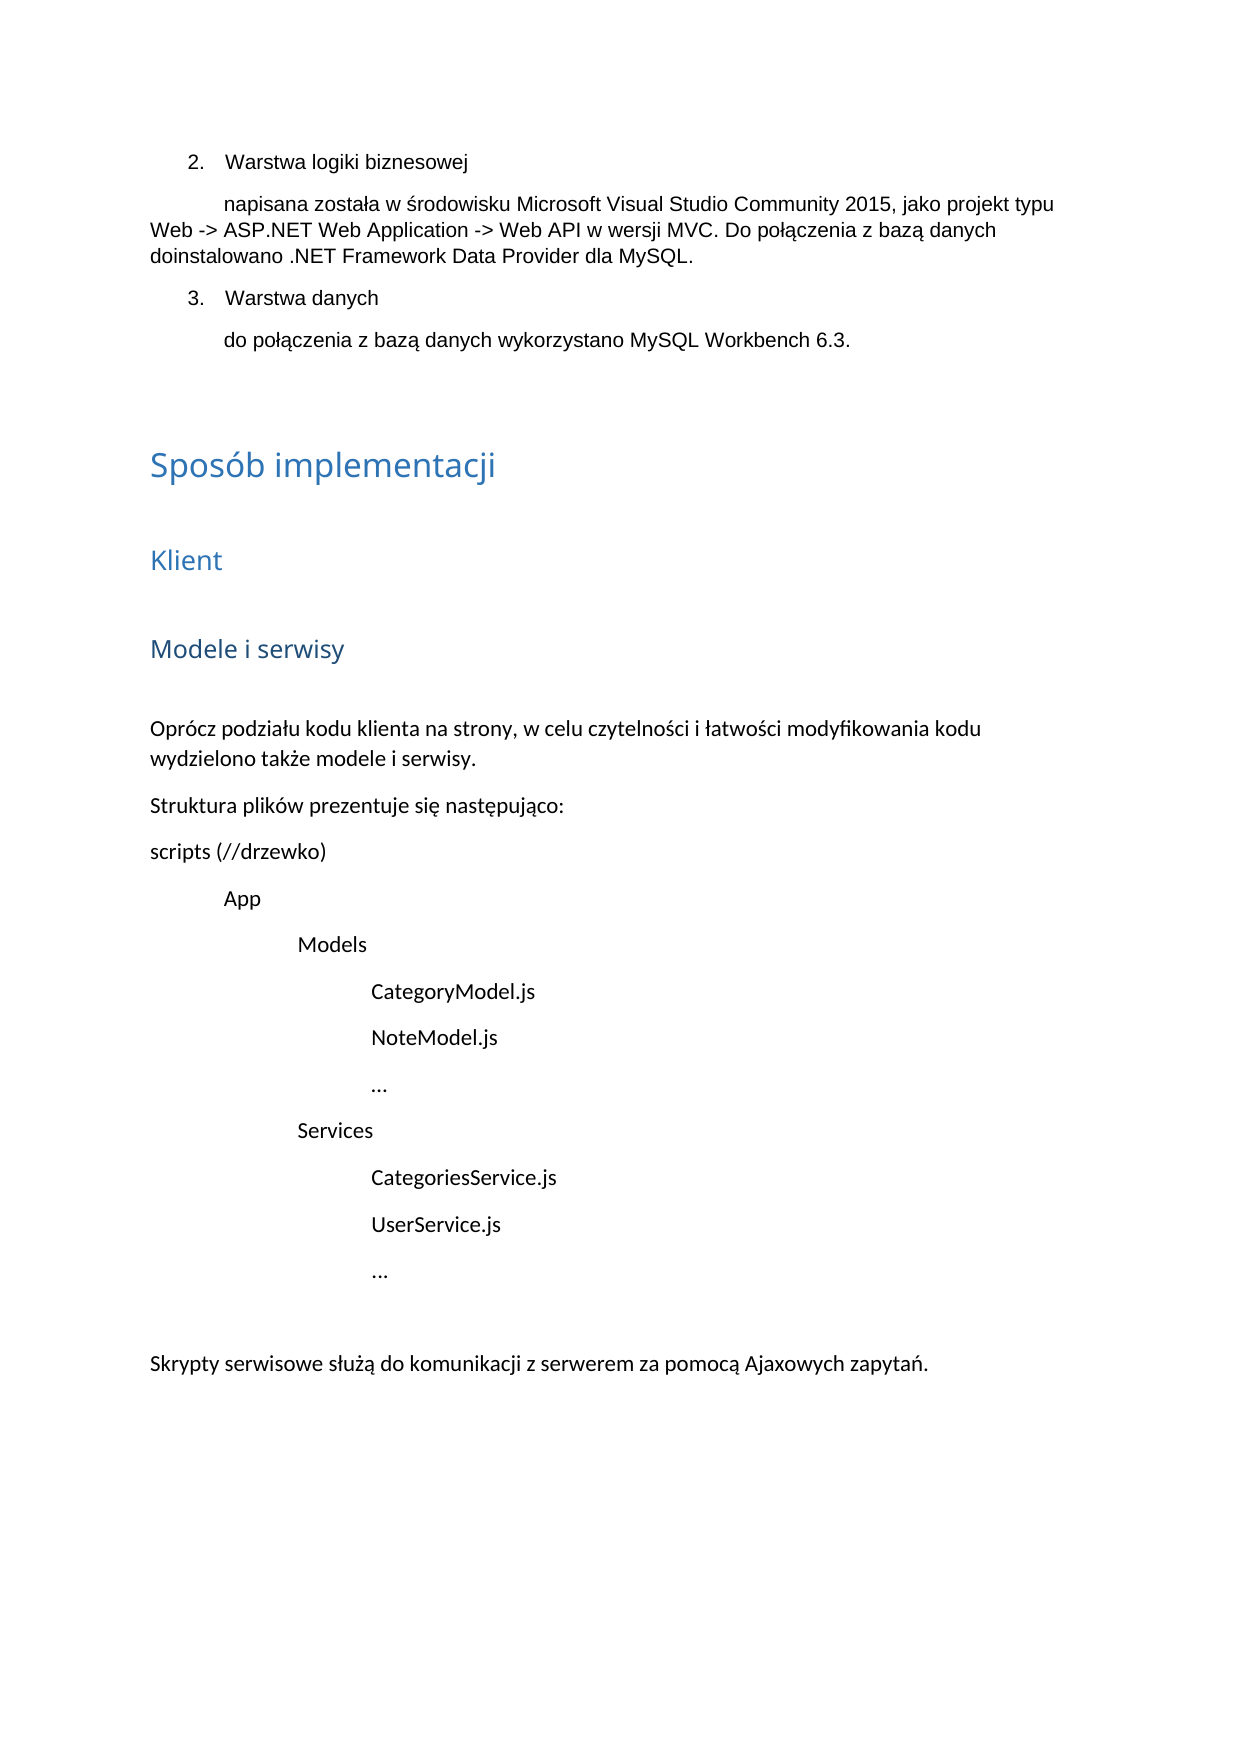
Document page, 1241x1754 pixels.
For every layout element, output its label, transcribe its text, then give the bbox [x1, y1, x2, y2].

text do połączenia z bazą danych wykorzystano MySQL Workbench 6.3. [150, 328, 1090, 352]
text ... [297, 1256, 1090, 1284]
text napisana została w środowisku Microsoft Visual Studio Community 2015, jako projekt typu Web -> ASP.NET Web Application -> Web API w wersji MVC. Do połączenia z bazą danych doinstalowano .NET Framework Data Provider dla MySQL. [150, 192, 1090, 267]
subtitle Sposób implementacji [150, 442, 1090, 487]
list Warstwa logiki biznesowej [187, 150, 1090, 174]
text Skrypty serwisowe służą do komunikacji z serwerem za pomocą Ajaxowych zapytań. [150, 1349, 1090, 1377]
text Oprócz podziału kodu klienta na strony, w celu czytelności i łatwości modyfikowania kodu wydzielono także modele i serwisy. [150, 714, 1090, 772]
text Struktura plików prezentuje się następująco: [150, 791, 1090, 819]
text UserService.js [297, 1210, 1090, 1238]
subtitle Klient [150, 541, 1090, 578]
text NoteModel.js [297, 1023, 1090, 1052]
text CategoriesService.js [297, 1163, 1090, 1191]
text Services [224, 1117, 1090, 1145]
list Warstwa danych [187, 286, 1090, 310]
text Models [224, 930, 1090, 958]
subtitle Modele i serwisy [150, 631, 1090, 665]
text App [150, 884, 1090, 912]
text … [297, 1070, 1090, 1098]
text CategoryModel.js [297, 977, 1090, 1005]
text scripts (//drzewko) [150, 837, 1090, 865]
